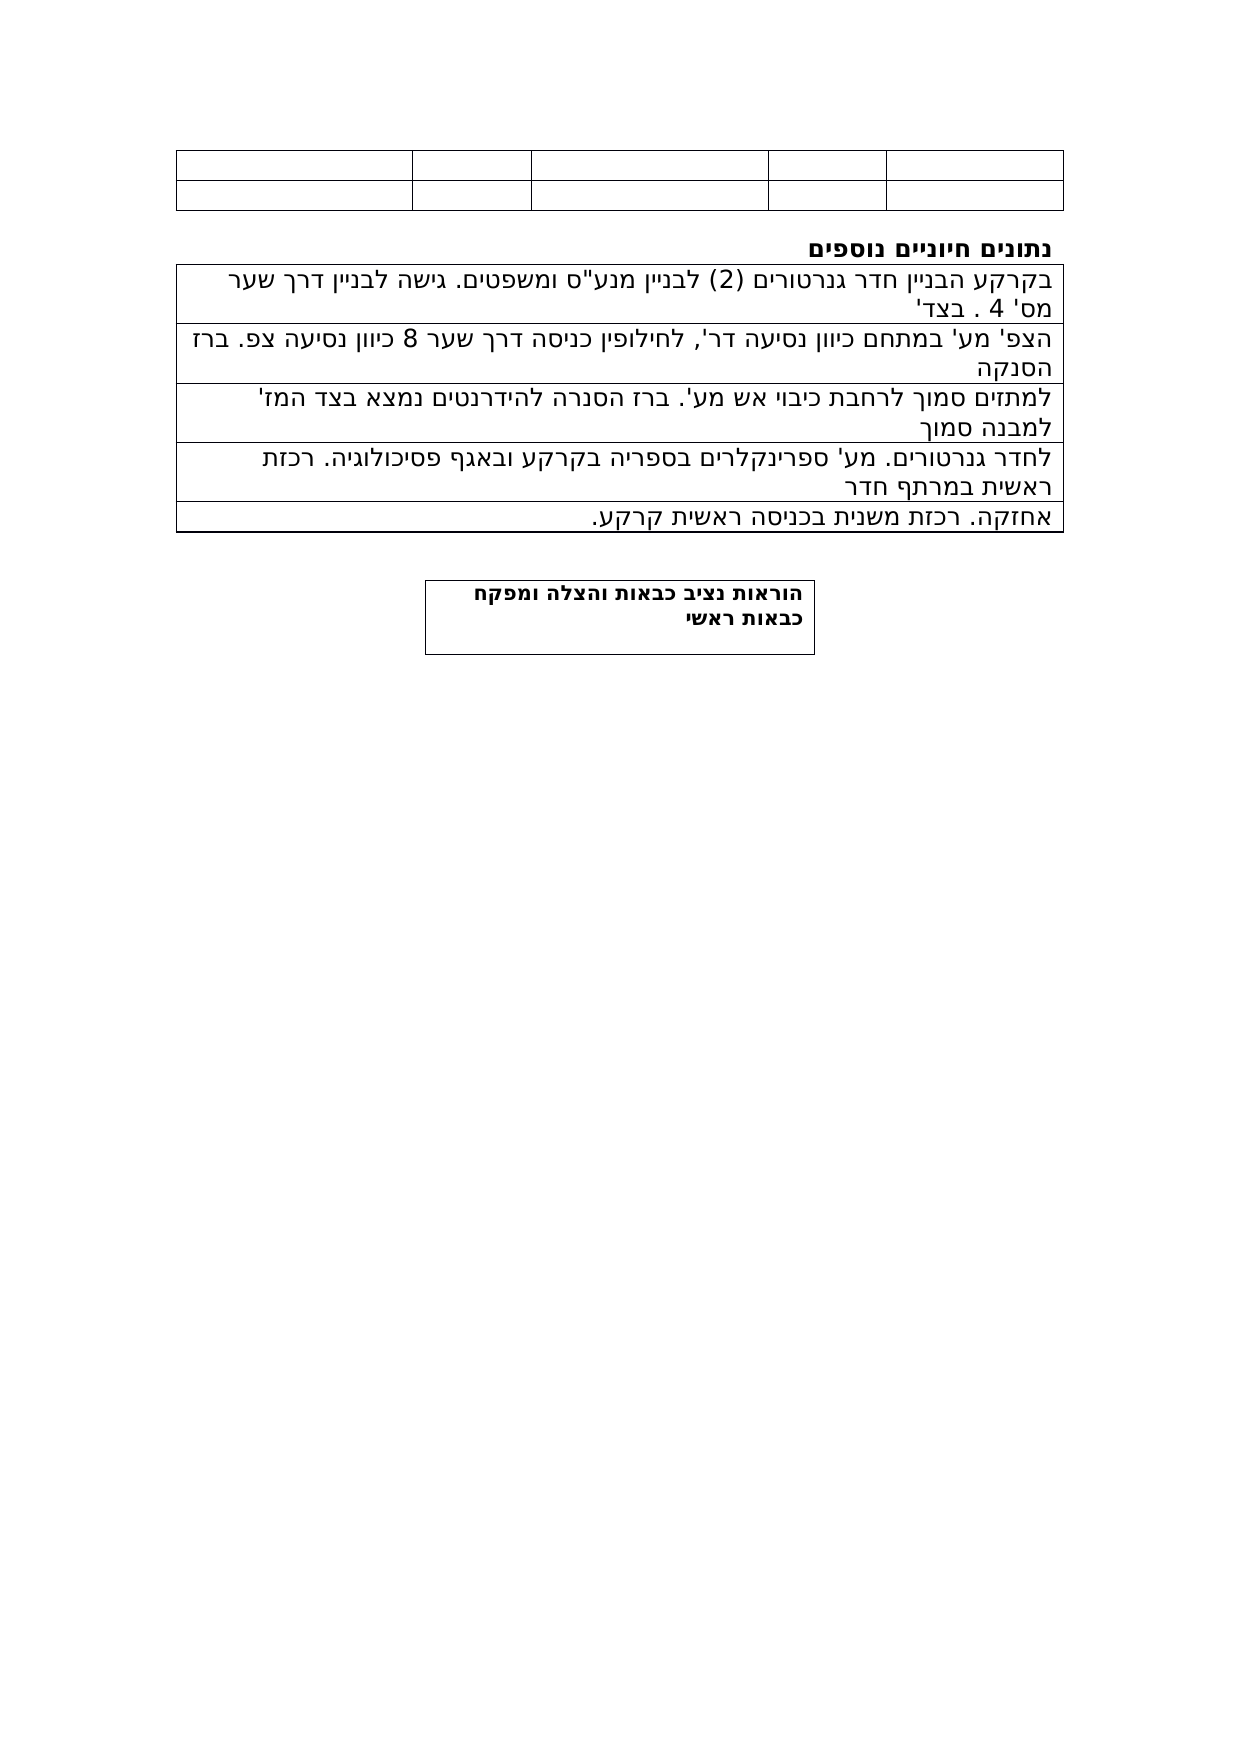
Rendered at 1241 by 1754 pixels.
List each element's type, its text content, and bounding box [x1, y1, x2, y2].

table_cell [532, 151, 768, 180]
table_header הוראות נציב כבאות והצלה ומפקח כבאות ראשי [426, 581, 814, 654]
table_cell [887, 151, 1063, 180]
table_cell [413, 151, 531, 180]
table_cell [413, 181, 531, 209]
table_cell [177, 181, 412, 209]
table_cell [177, 151, 412, 180]
table_cell למתזים סמוך לרחבת כיבוי אש מע'. ברז הסנרה להידרנטים נמצא בצד המז' למבנה סמוך [177, 384, 1063, 442]
table_cell [887, 181, 1063, 209]
table_cell [769, 181, 886, 209]
table_cell [769, 151, 886, 180]
text נתונים חיוניים נוספים [187, 234, 1053, 264]
table_cell הצפ' מע' במתחם כיוון נסיעה דר', לחילופין כניסה דרך שער 8 כיוון נסיעה צפ. ברז הסנקה [177, 324, 1063, 382]
table_cell לחדר גנרטורים. מע' ספרינקלרים בספריה בקרקע ובאגף פסיכולוגיה. רכזת ראשית במרתף חדר [177, 443, 1063, 501]
table_cell [532, 181, 768, 209]
table_cell אחזקה. רכזת משנית בכניסה ראשית קרקע. [177, 502, 1063, 531]
table_header בקרקע הבניין חדר גנרטורים (2) לבניין מנע"ס ומשפטים. גישה לבניין דרך שער מס' 4 . בצד' [177, 265, 1063, 323]
